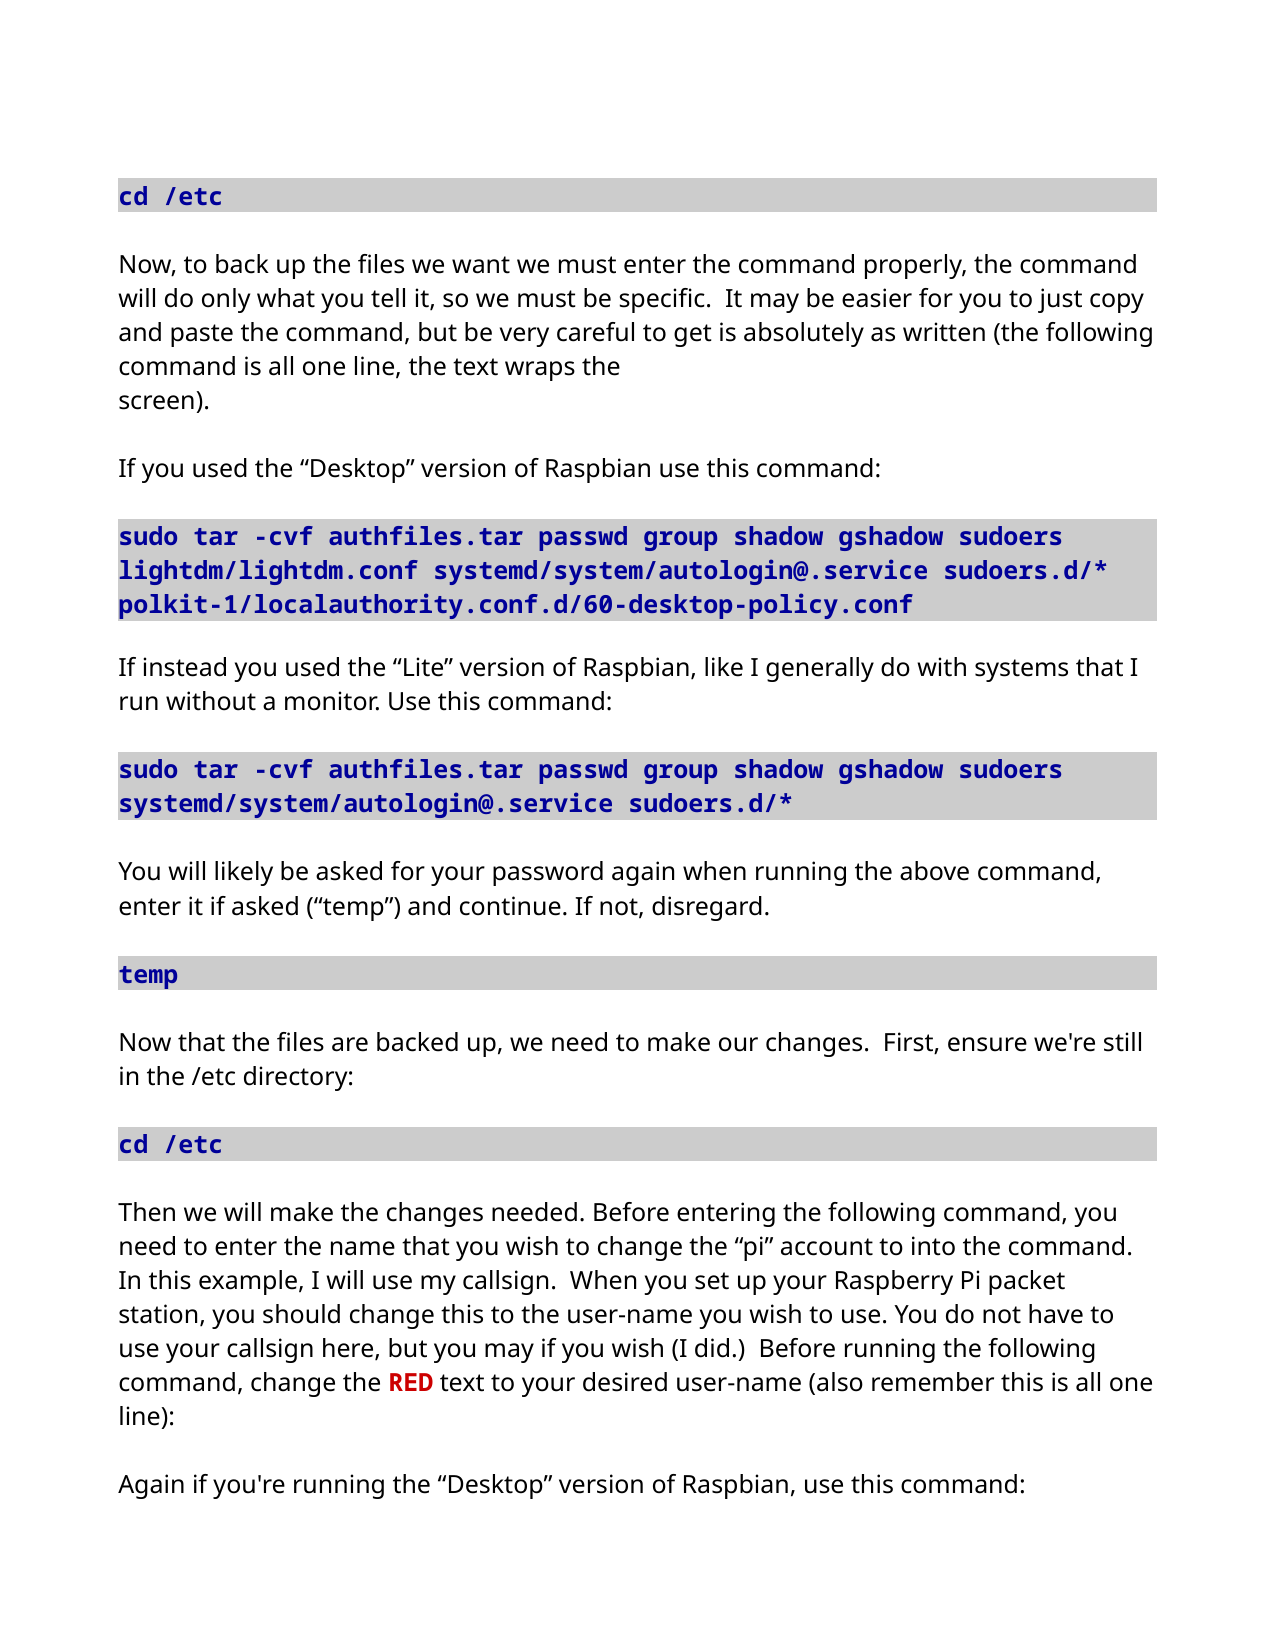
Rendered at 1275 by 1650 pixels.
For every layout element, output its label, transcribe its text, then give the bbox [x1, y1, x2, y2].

text cd /etc [118, 178, 1157, 212]
text temp [118, 956, 1157, 990]
text Then we will make the changes needed. Before entering the following command, you need to enter the name that you wish to change the “pi” account to into the command. In this example, I will use my callsign. When you set up your Raspberry Pi packet station, you should change this to the user-name you wish to use. You do not have to use your callsign here, but you may if you wish (I did.) Before running the following command, change the RED text to your desired user-name (also remember this is all one line): [118, 1195, 1157, 1433]
text cd /etc [118, 1127, 1157, 1161]
text sudo tar -cvf authfiles.tar passwd group shadow gshadow sudoers systemd/system/autologin@.service sudoers.d/* [118, 752, 1157, 820]
text screen). [118, 382, 1157, 417]
text Again if you're running the “Desktop” version of Raspbian, use this command: [118, 1467, 1157, 1501]
text Now, to back up the files we want we must enter the command properly, the command will do only what you tell it, so we must be specific. It may be easier for you to just copy and paste the command, but be very careful to get is absolutely as written (the following command is all one line, the text wraps the [118, 246, 1157, 382]
text If you used the “Desktop” version of Raspbian use this command: [118, 451, 1157, 485]
text Now that the files are backed up, we need to make our changes. First, ensure we're still in the /etc directory: [118, 1024, 1157, 1092]
text If instead you used the “Lite” version of Raspbian, like I generally do with systems that I run without a monitor. Use this command: [118, 650, 1157, 718]
text sudo tar -cvf authfiles.tar passwd group shadow gshadow sudoers lightdm/lightdm.conf systemd/system/autologin@.service sudoers.d/* polkit-1/localauthority.conf.d/60-desktop-policy.conf [118, 519, 1157, 621]
text You will likely be asked for your password again when running the above command, enter it if asked (“temp”) and continue. If not, disregard. [118, 854, 1157, 922]
